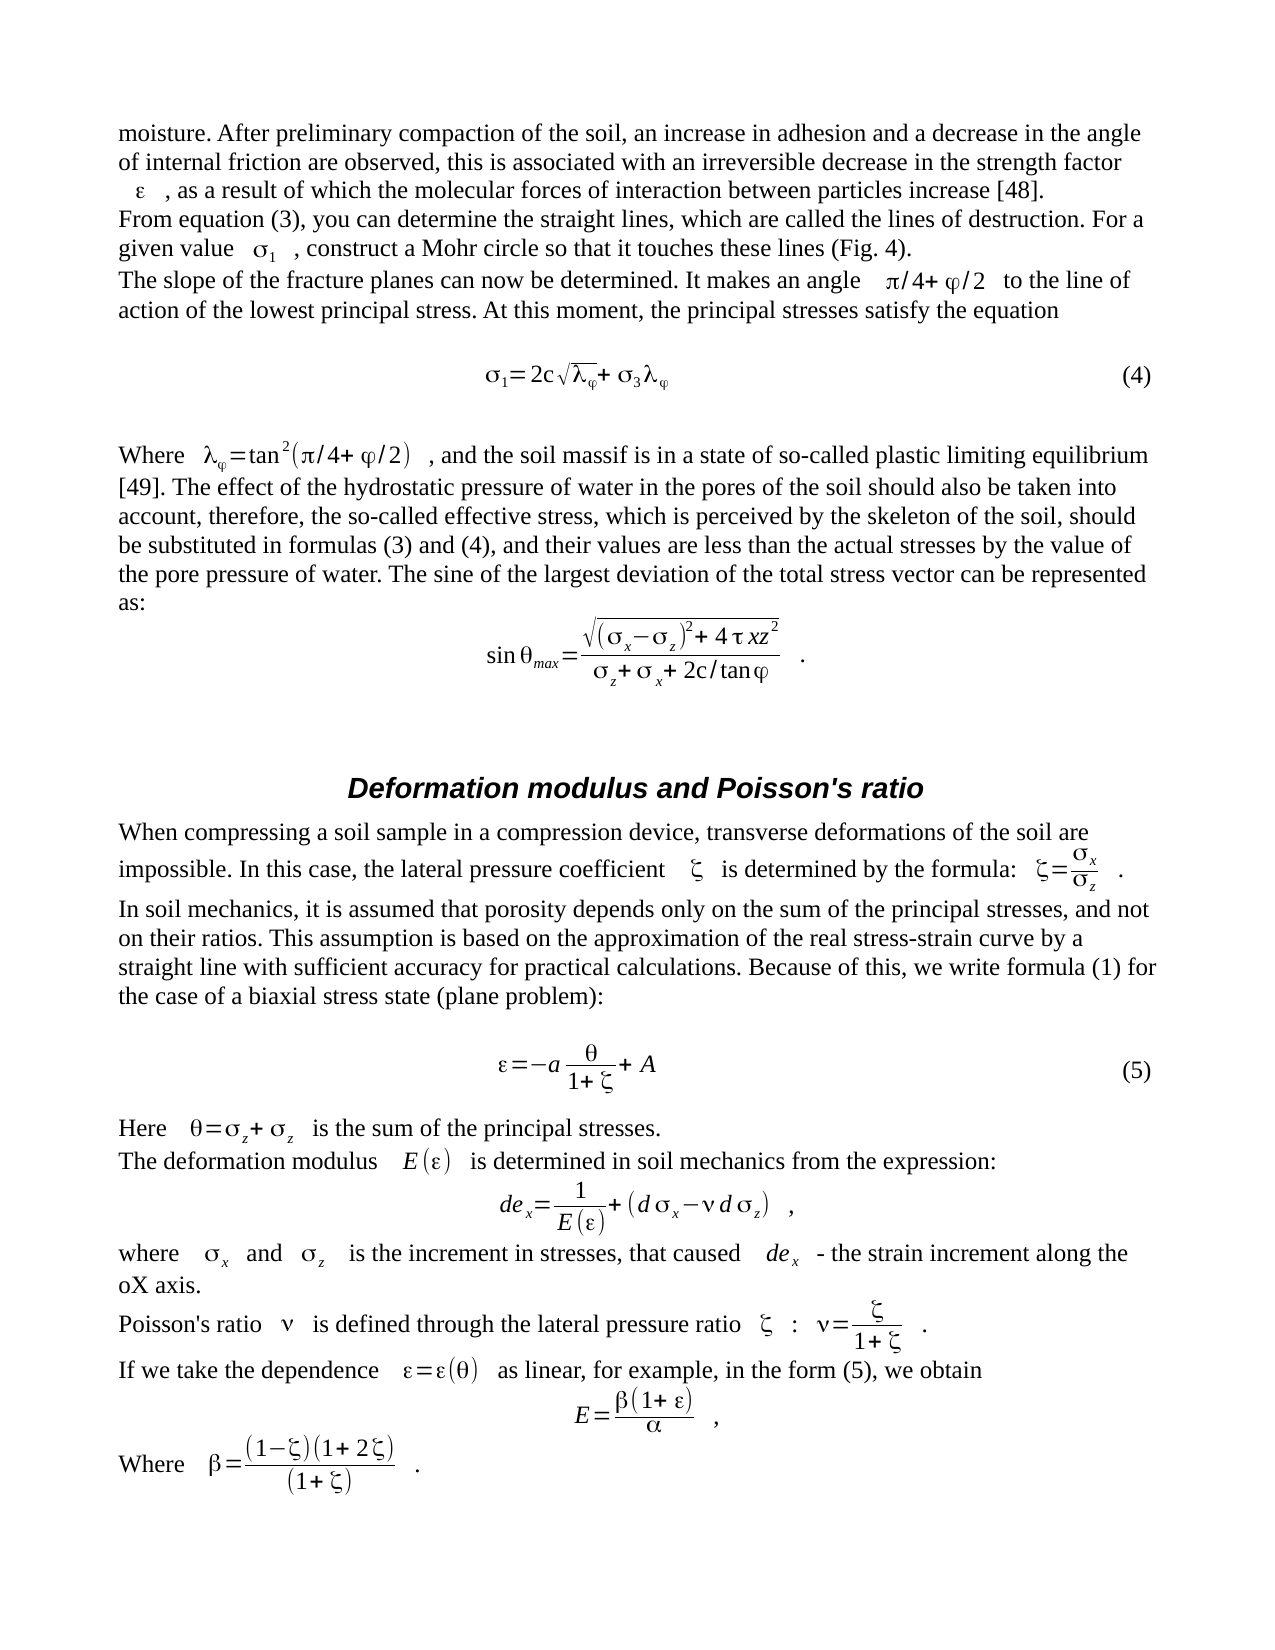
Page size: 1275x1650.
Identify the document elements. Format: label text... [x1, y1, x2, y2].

table_header (4) [1041, 353, 1157, 409]
text From equation (3), you can determine the straight lines, which are called the lines of destruction. For a given value, construct a Mohr circle so that it touches these lines (Fig. 4). [118, 204, 1157, 266]
text Where, and the soil massif is in a state of so-called plastic limiting equilibrium [49]. The effect of the hydrostatic pressure of water in the pores of the soil should also be taken into account, therefore, the so-called effective stress, which is perceived by the skeleton of the soil, should be substituted in formulas (3) and (4), and their values ​​are less than the actual stresses by the value of the pore pressure of water. The sine of the largest deviation of the total stress vector can be represented as: [118, 438, 1157, 616]
table_header (5) [1041, 1038, 1157, 1113]
text When compressing a soil sample in a compression device, transverse deformations of the soil are impossible. In this case, the lateral pressure coefficient is determined by the formula:. In soil mechanics, it is assumed that porosity depends only on the sum of the principal stresses, and not on their ratios. This assumption is based on the approximation of the real stress-strain curve by a straight line with sufficient accuracy for practical calculations. Because of this, we write formula (1) for the case of a biaxial stress state (plane problem): [118, 817, 1157, 1009]
text Poisson's ratiois defined through the lateral pressure ratio:. [118, 1299, 1157, 1355]
text Where . [118, 1433, 1157, 1497]
text , [118, 1386, 1157, 1433]
text . [118, 616, 1157, 689]
text Here is the sum of the principal stresses. [118, 1113, 1157, 1146]
table_header [118, 353, 1041, 409]
text The slope of the fracture planes can now be determined. It makes an angle to the line of action of the lowest principal stress. At this moment, the principal stresses satisfy the equation [118, 266, 1157, 324]
text , [118, 1176, 1157, 1238]
table_header [118, 1038, 1041, 1113]
text where is called adhesion, and is the angle of internal friction. For sands, therefore, for clays, the cohesion and the angle of internal friction depend on the density of moisture. After preliminary compaction of the soil, an increase in adhesion and a decrease in the angle of internal friction are observed, this is associated with an irreversible decrease in the strength factor, as a result of which the molecular forces of interaction between particles increase [48]. [118, 118, 1157, 204]
subtitle Deformation modulus and Poisson's ratio [118, 771, 1157, 805]
text If we take the dependence as linear, for example, in the form (5), we obtain [118, 1355, 1157, 1386]
text The deformation modulus is determined in soil mechanics from the expression: [118, 1146, 1157, 1176]
text where and is the increment in stresses, that caused - the strain increment along the oX axis. [118, 1238, 1157, 1299]
